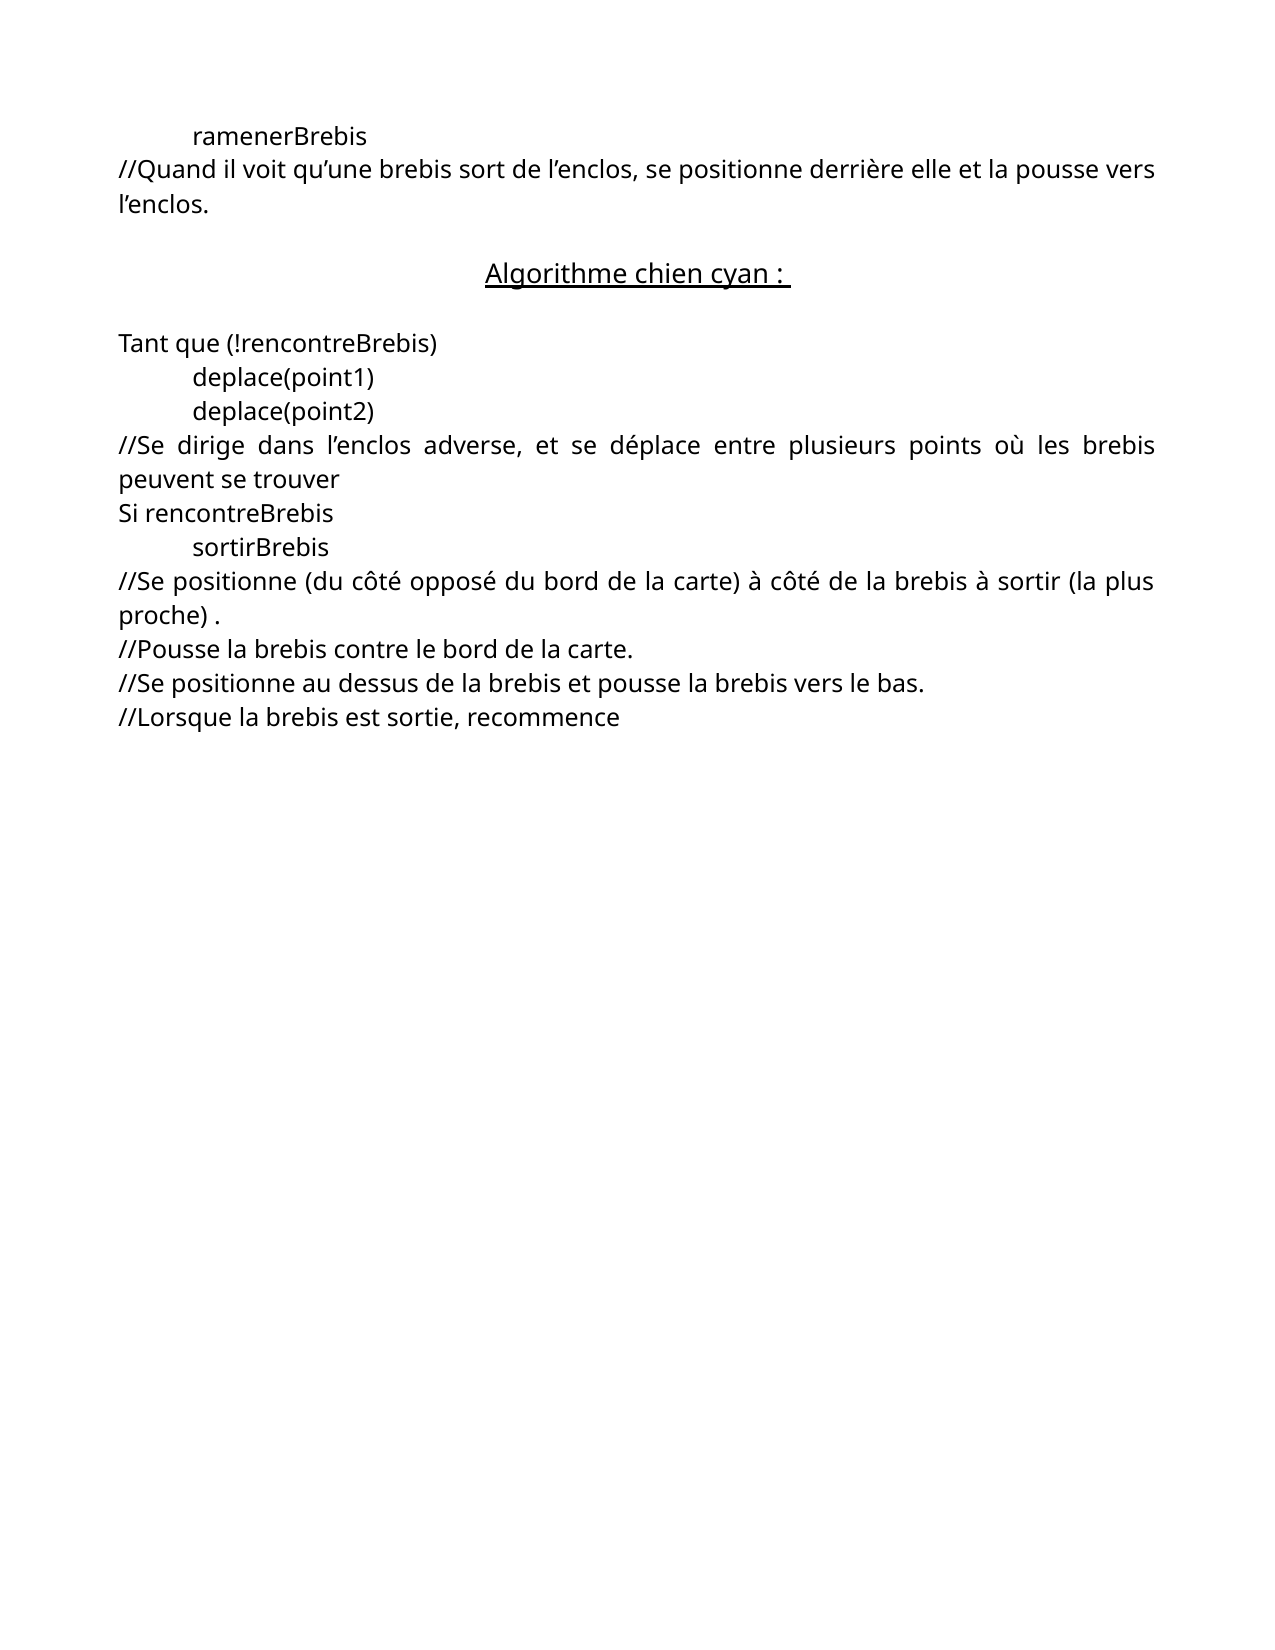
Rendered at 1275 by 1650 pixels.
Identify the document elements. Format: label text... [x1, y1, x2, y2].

text //Pousse la brebis contre le bord de la carte. [118, 632, 1157, 666]
text sortirBrebis [118, 530, 1157, 564]
text //Lorsque la brebis est sortie, recommence [118, 700, 1157, 734]
text deplace(point2) [118, 393, 1157, 427]
text //Quand il voit qu’une brebis sort de l’enclos, se positionne derrière elle et la pousse vers l’enclos. [118, 152, 1157, 220]
text deplace(point1) [118, 359, 1157, 393]
text Tant que (!rencontreBrebis) [118, 325, 1157, 359]
text Algorithme chien cyan : [118, 254, 1157, 291]
text //Se positionne au dessus de la brebis et pousse la brebis vers le bas. [118, 666, 1157, 700]
text ramenerBrebis [118, 118, 1157, 152]
text //Se dirige dans l’enclos adverse, et se déplace entre plusieurs points où les brebis peuvent se trouver [118, 427, 1157, 496]
text //Se positionne (du côté opposé du bord de la carte) à côté de la brebis à sortir (la plus proche) . [118, 564, 1157, 632]
text Si rencontreBrebis [118, 496, 1157, 530]
